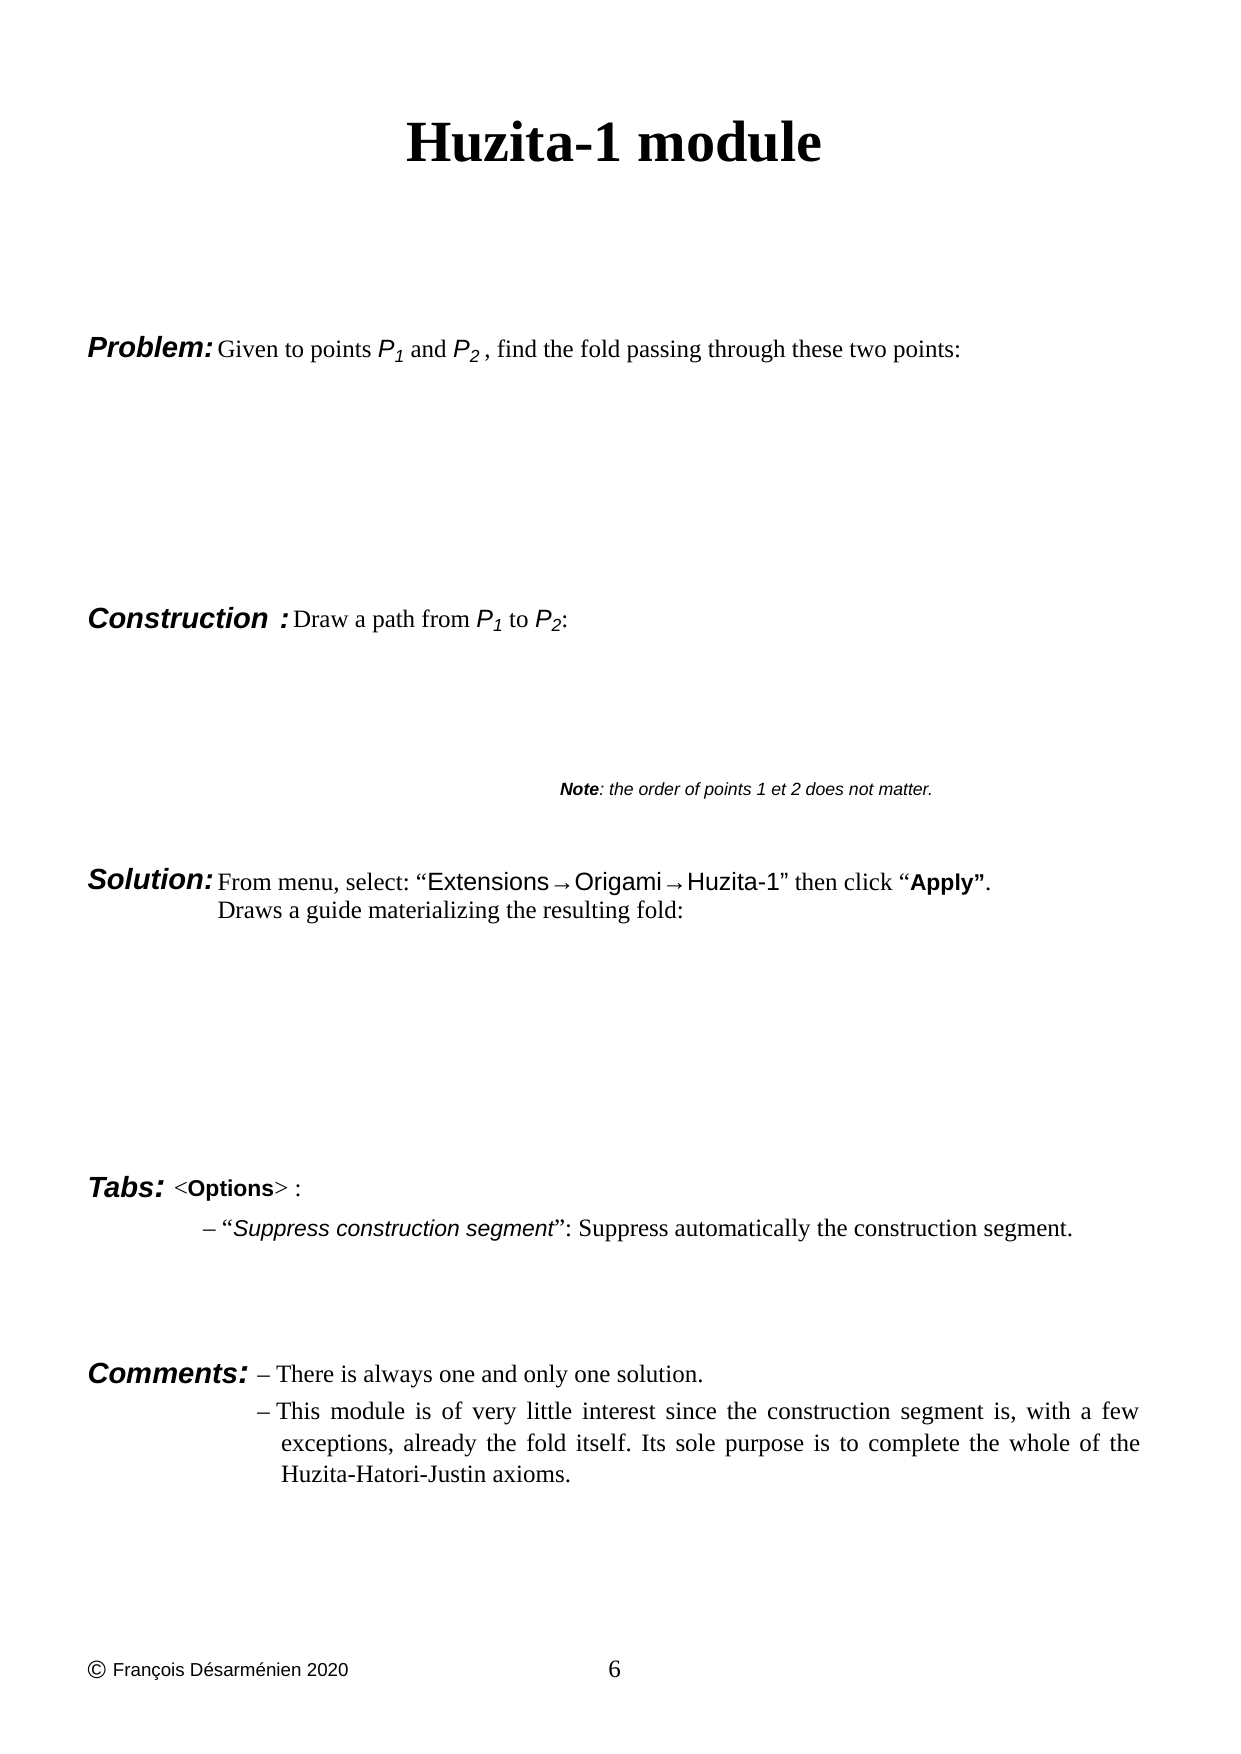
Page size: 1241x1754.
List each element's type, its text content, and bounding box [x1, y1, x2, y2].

table_cell Construction : [87, 601, 293, 683]
table_cell Solution: [87, 862, 217, 977]
table_cell Given to points P1 and P2 , find the fold passing through these two points: [217, 330, 1141, 400]
table_header Huzita-1 module [87, 101, 1141, 329]
table_cell Tabs: [87, 1166, 173, 1352]
table_cell [87, 977, 1141, 1166]
table_cell There is always one and only one solution. This module is of very little interest since the construction segment is, with a few exceptions, already the fold itself. Its sole purpose is to complete the whole of the Huzita-Hatori-Justin axioms. [257, 1352, 1141, 1488]
table_cell Note: the order of points 1 et 2 does not matter. [87, 683, 1141, 862]
table_cell Draw a path from P1 to P2: [293, 601, 1141, 683]
table_cell From menu, select: “Extensions→Origami→Huzita-1” then click “Apply”. Draws a guide materializing the resulting fold: [217, 862, 1141, 977]
table_cell Problem: [87, 330, 217, 400]
table_cell [87, 400, 1141, 601]
table_cell Comments: [87, 1352, 257, 1488]
table_cell <Options> : “Suppress construction segment”: Suppress automatically the construction segment. [174, 1166, 1141, 1352]
